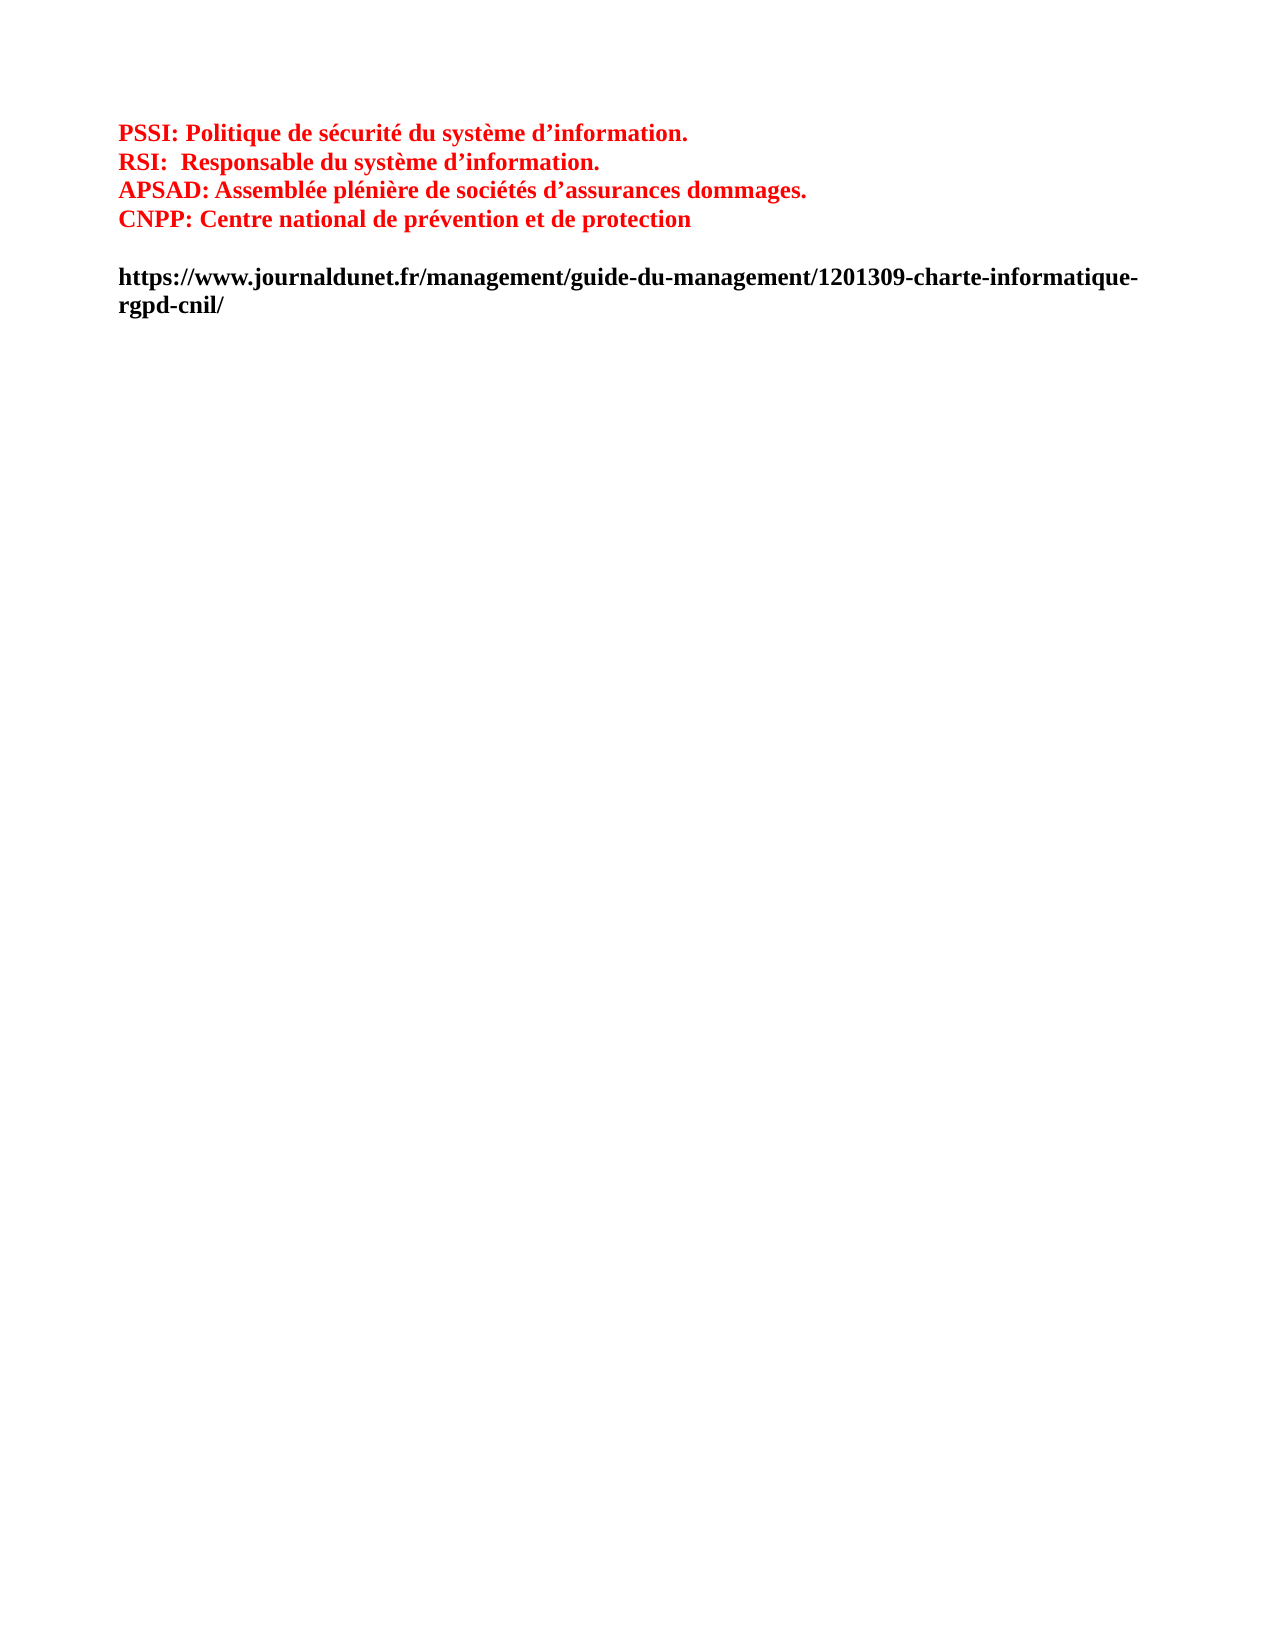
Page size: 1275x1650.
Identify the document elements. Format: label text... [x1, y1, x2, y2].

text RSI: Responsable du système d’information. [118, 147, 1157, 176]
text PSSI: Politique de sécurité du système d’information. [118, 118, 1157, 147]
text APSAD: Assemblée plénière de sociétés d’assurances dommages. [118, 176, 1157, 204]
text CNPP: Centre national de prévention et de protection [118, 204, 1157, 233]
text https://www.journaldunet.fr/management/guide-du-management/1201309-charte-informatique-rgpd-cnil/ [118, 262, 1157, 319]
